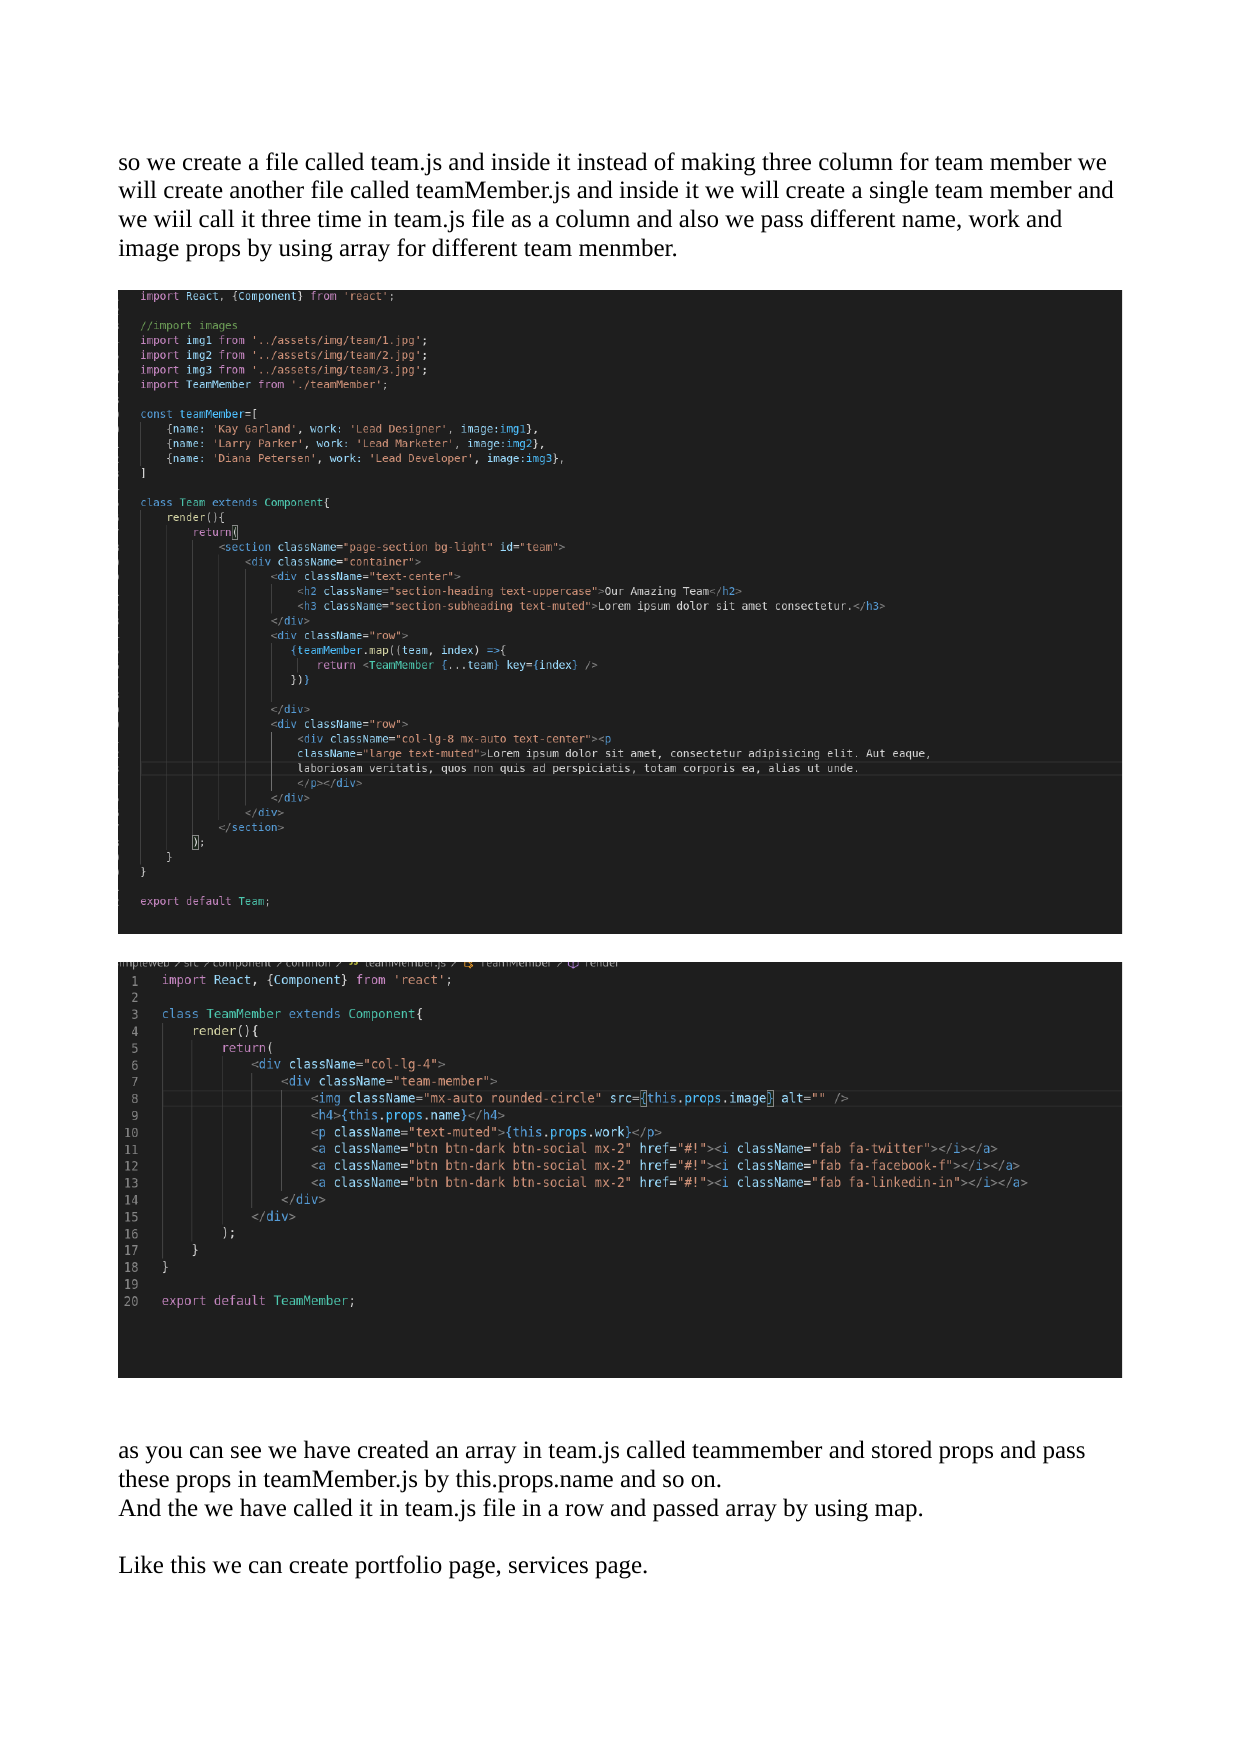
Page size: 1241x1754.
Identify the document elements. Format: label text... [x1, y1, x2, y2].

text as you can see we have created an array in team.js called teammember and stored props and pass these props in teamMember.js by this.props.name and so on. [118, 1435, 1122, 1493]
picture [118, 290, 1123, 934]
picture [118, 962, 1123, 1378]
text And the we have called it in team.js file in a row and passed array by using map. [118, 1493, 1122, 1522]
text so we create a file called team.js and inside it instead of making three column for team member we will create another file called teamMember.js and inside it we will create a single team member and we wiil call it three time in team.js file as a column and also we pass different name, work and image props by using array for different team menmber. [118, 147, 1122, 262]
text Like this we can create portfolio page, services page. [118, 1550, 1122, 1579]
